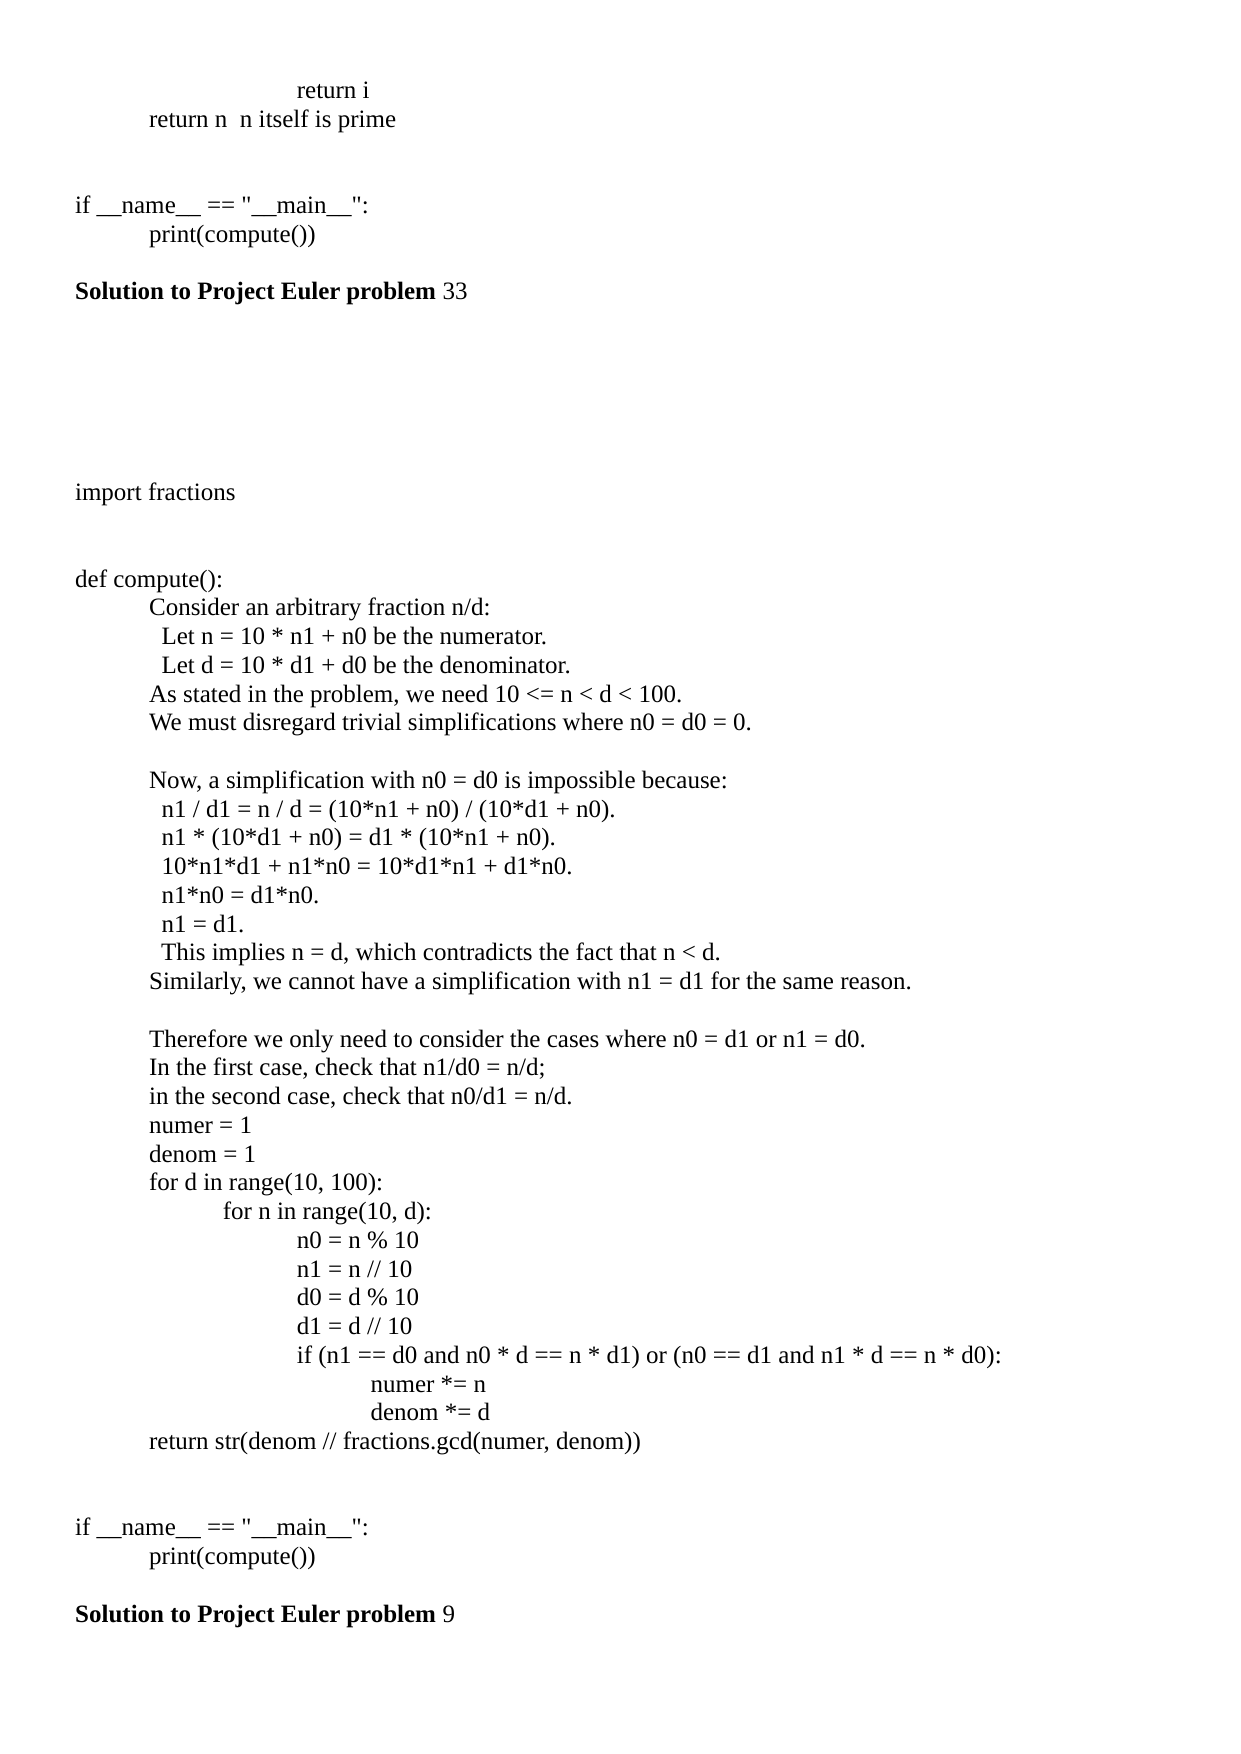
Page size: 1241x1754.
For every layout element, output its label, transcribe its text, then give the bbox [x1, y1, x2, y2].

text if __name__ == "__main__": [75, 1512, 1165, 1541]
text We must disregard trivial simplifications where n0 = d0 = 0. [75, 707, 1165, 736]
text In the first case, check that n1/d0 = n/d; [75, 1052, 1165, 1081]
text Consider an arbitrary fraction n/d: [75, 592, 1165, 621]
text in the second case, check that n0/d1 = n/d. [75, 1081, 1165, 1110]
text d1 = d // 10 [75, 1311, 1165, 1340]
text numer = 1 [75, 1110, 1165, 1139]
text As stated in the problem, we need 10 <= n < d < 100. [75, 679, 1165, 707]
text return str(denom // fractions.gcd(numer, denom)) [75, 1426, 1165, 1455]
text n1 = n // 10 [75, 1254, 1165, 1282]
text n1 * (10*d1 + n0) = d1 * (10*n1 + n0). [75, 822, 1165, 851]
text Similarly, we cannot have a simplification with n1 = d1 for the same reason. [75, 966, 1165, 995]
text n1 / d1 = n / d = (10*n1 + n0) / (10*d1 + n0). [75, 794, 1165, 822]
text return i [75, 75, 1165, 104]
text def compute(): [75, 564, 1165, 592]
text This implies n = d, which contradicts the fact that n < d. [75, 937, 1165, 966]
text return n n itself is prime [75, 104, 1165, 132]
text Solution to Project Euler problem 33 [75, 276, 1165, 305]
text if (n1 == d0 and n0 * d == n * d1) or (n0 == d1 and n1 * d == n * d0): [75, 1340, 1165, 1369]
text if __name__ == "__main__": [75, 190, 1165, 219]
text Now, a simplification with n0 = d0 is impossible because: [75, 765, 1165, 794]
text n1 = d1. [75, 909, 1165, 937]
text denom = 1 [75, 1139, 1165, 1167]
text print(compute()) [75, 219, 1165, 247]
text numer *= n [75, 1369, 1165, 1397]
text n1*n0 = d1*n0. [75, 880, 1165, 909]
text n0 = n % 10 [75, 1225, 1165, 1254]
text Therefore we only need to consider the cases where n0 = d1 or n1 = d0. [75, 1024, 1165, 1052]
text d0 = d % 10 [75, 1282, 1165, 1311]
text 10*n1*d1 + n1*n0 = 10*d1*n1 + d1*n0. [75, 851, 1165, 880]
text import fractions [75, 477, 1165, 506]
text Let d = 10 * d1 + d0 be the denominator. [75, 650, 1165, 679]
text for d in range(10, 100): [75, 1167, 1165, 1196]
text denom *= d [75, 1397, 1165, 1426]
text Let n = 10 * n1 + n0 be the numerator. [75, 621, 1165, 650]
text for n in range(10, d): [75, 1196, 1165, 1225]
text Solution to Project Euler problem 9 [75, 1599, 1165, 1627]
text print(compute()) [75, 1541, 1165, 1570]
